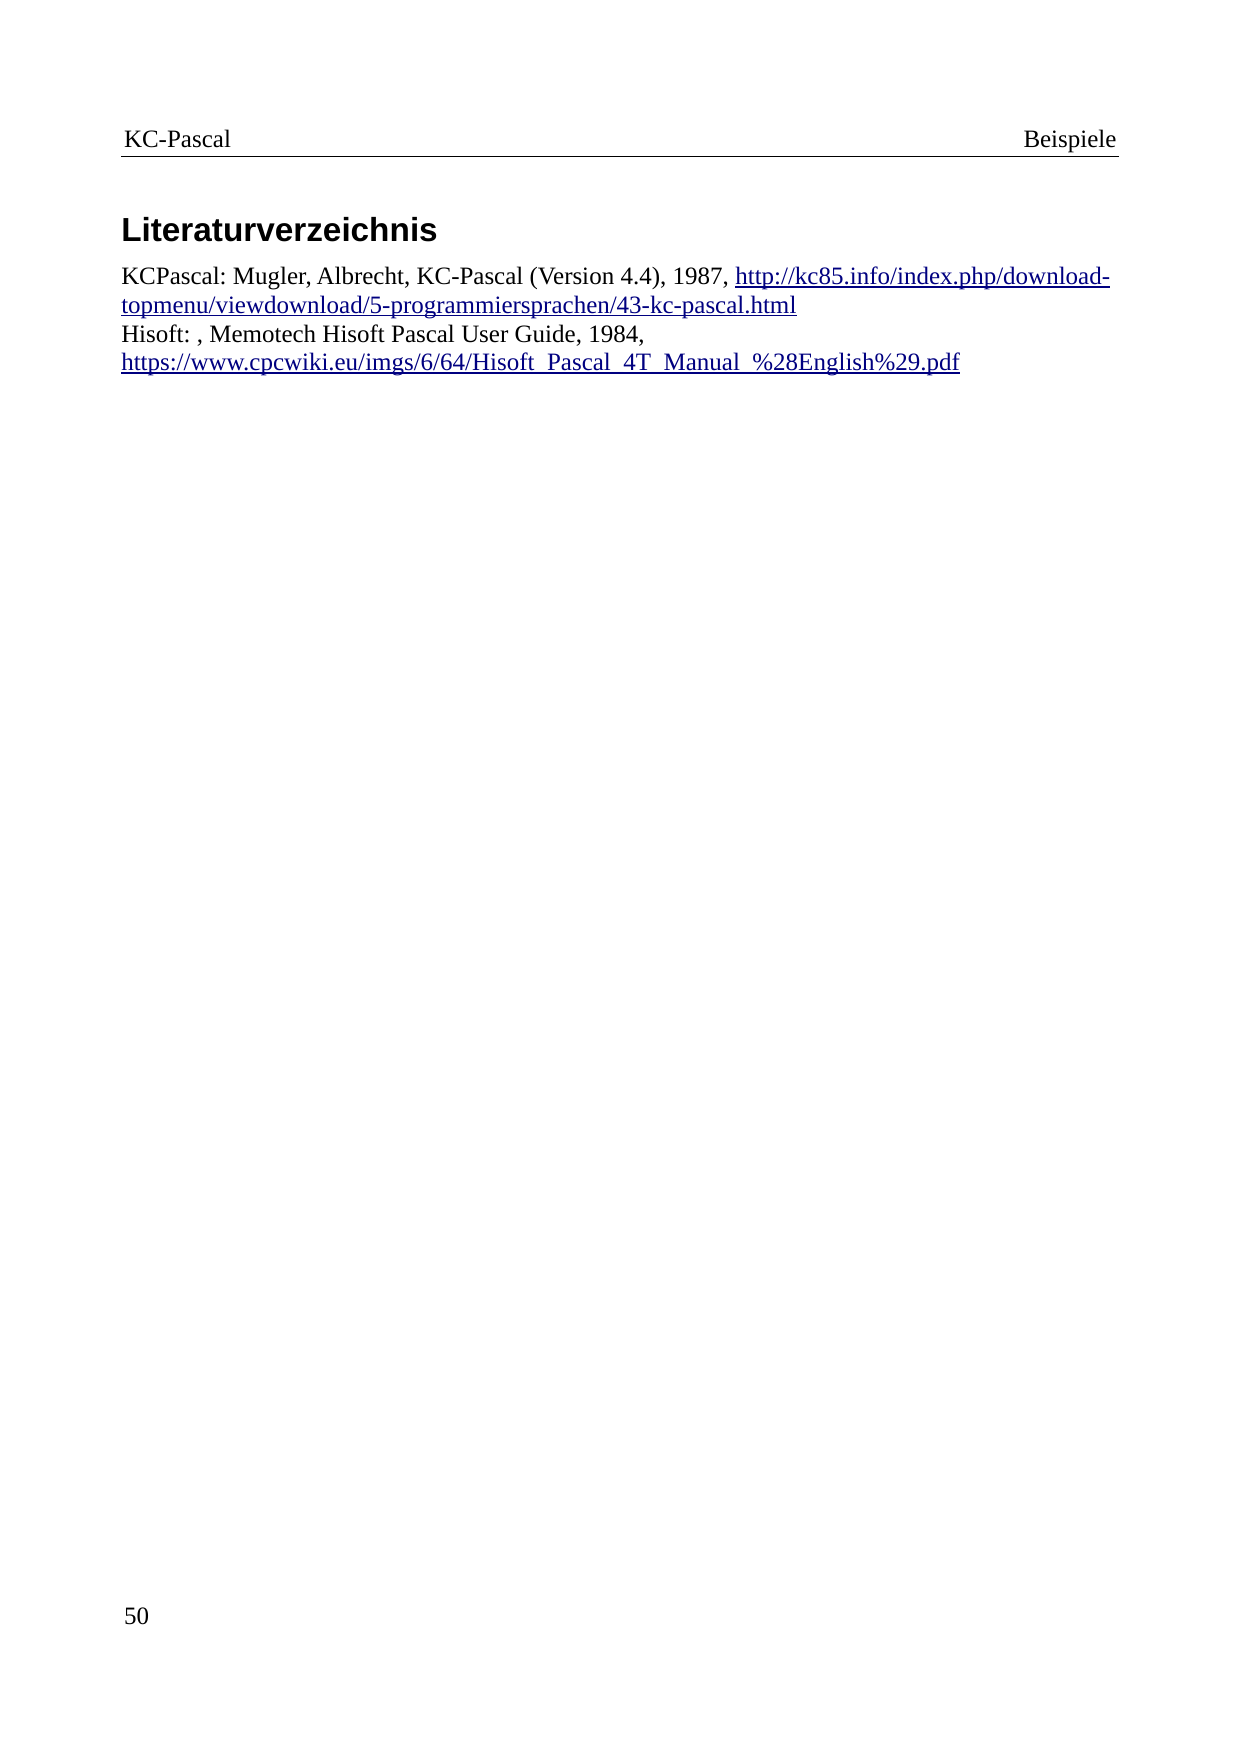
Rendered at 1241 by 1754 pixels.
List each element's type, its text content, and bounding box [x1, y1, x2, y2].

text Hisoft: , Memotech Hisoft Pascal User Guide, 1984, https://www.cpcwiki.eu/imgs/6/64/Hisoft_Pascal_4T_Manual_%28English%29.pdf [121, 319, 1119, 376]
text KCPascal: Mugler, Albrecht, KC-Pascal (Version 4.4), 1987, http://kc85.info/index.php/download-topmenu/viewdownload/5-programmiersprachen/43-kc-pascal.html [121, 261, 1119, 319]
subtitle Literaturverzeichnis [121, 210, 1119, 249]
